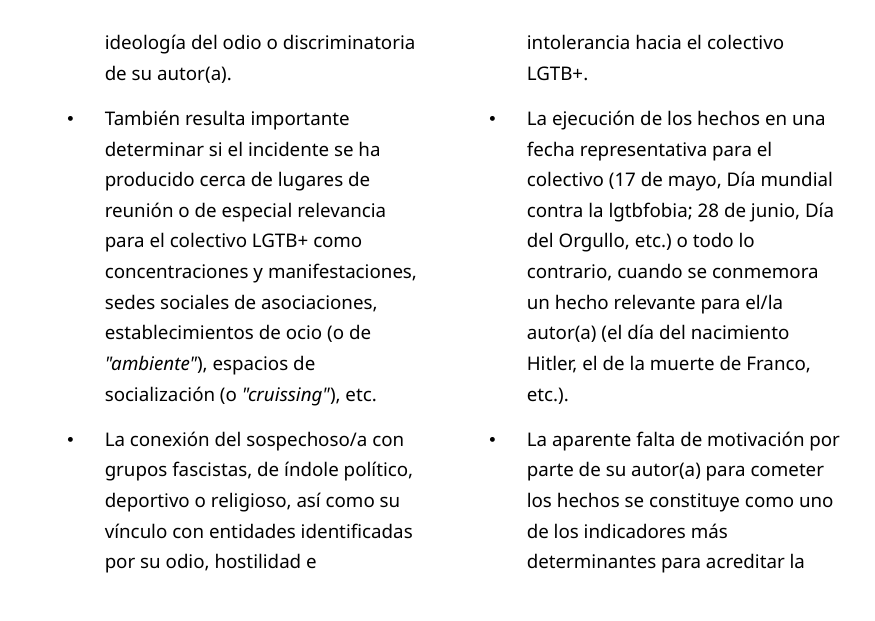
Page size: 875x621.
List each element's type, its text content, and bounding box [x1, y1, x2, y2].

list La conexión del sospechoso/a con grupos fascistas, de índole político, deportivo o religioso, así como su vínculo con entidades identificadas por su odio, hostilidad e [67, 426, 422, 574]
list La ejecución de los hechos en una fecha representativa para el colectivo (17 de mayo, Día mundial contra la lgtbfobia; 28 de junio, Día del Orgullo, etc.) o todo lo contrario, cuando se conmemora un hecho relevante para el/la autor(a) (el día del nacimiento Hitler, el de la muerte de Franco, etc.). [489, 105, 844, 406]
list También resulta importante determinar si el incidente se ha producido cerca de lugares de reunión o de especial relevancia para el colectivo LGTB+ como concentraciones y manifestaciones, sedes sociales de asociaciones, establecimientos de ocio (o de "ambiente"), espacios de socialización (o "cruissing"), etc. [67, 105, 422, 406]
list intolerancia hacia el colectivo LGTB+. [489, 29, 844, 86]
list ideología del odio o discriminatoria de su autor(a). [67, 29, 422, 86]
list La aparente falta de motivación por parte de su autor(a) para cometer los hechos se constituye como uno de los indicadores más determinantes para acreditar la [489, 426, 844, 574]
